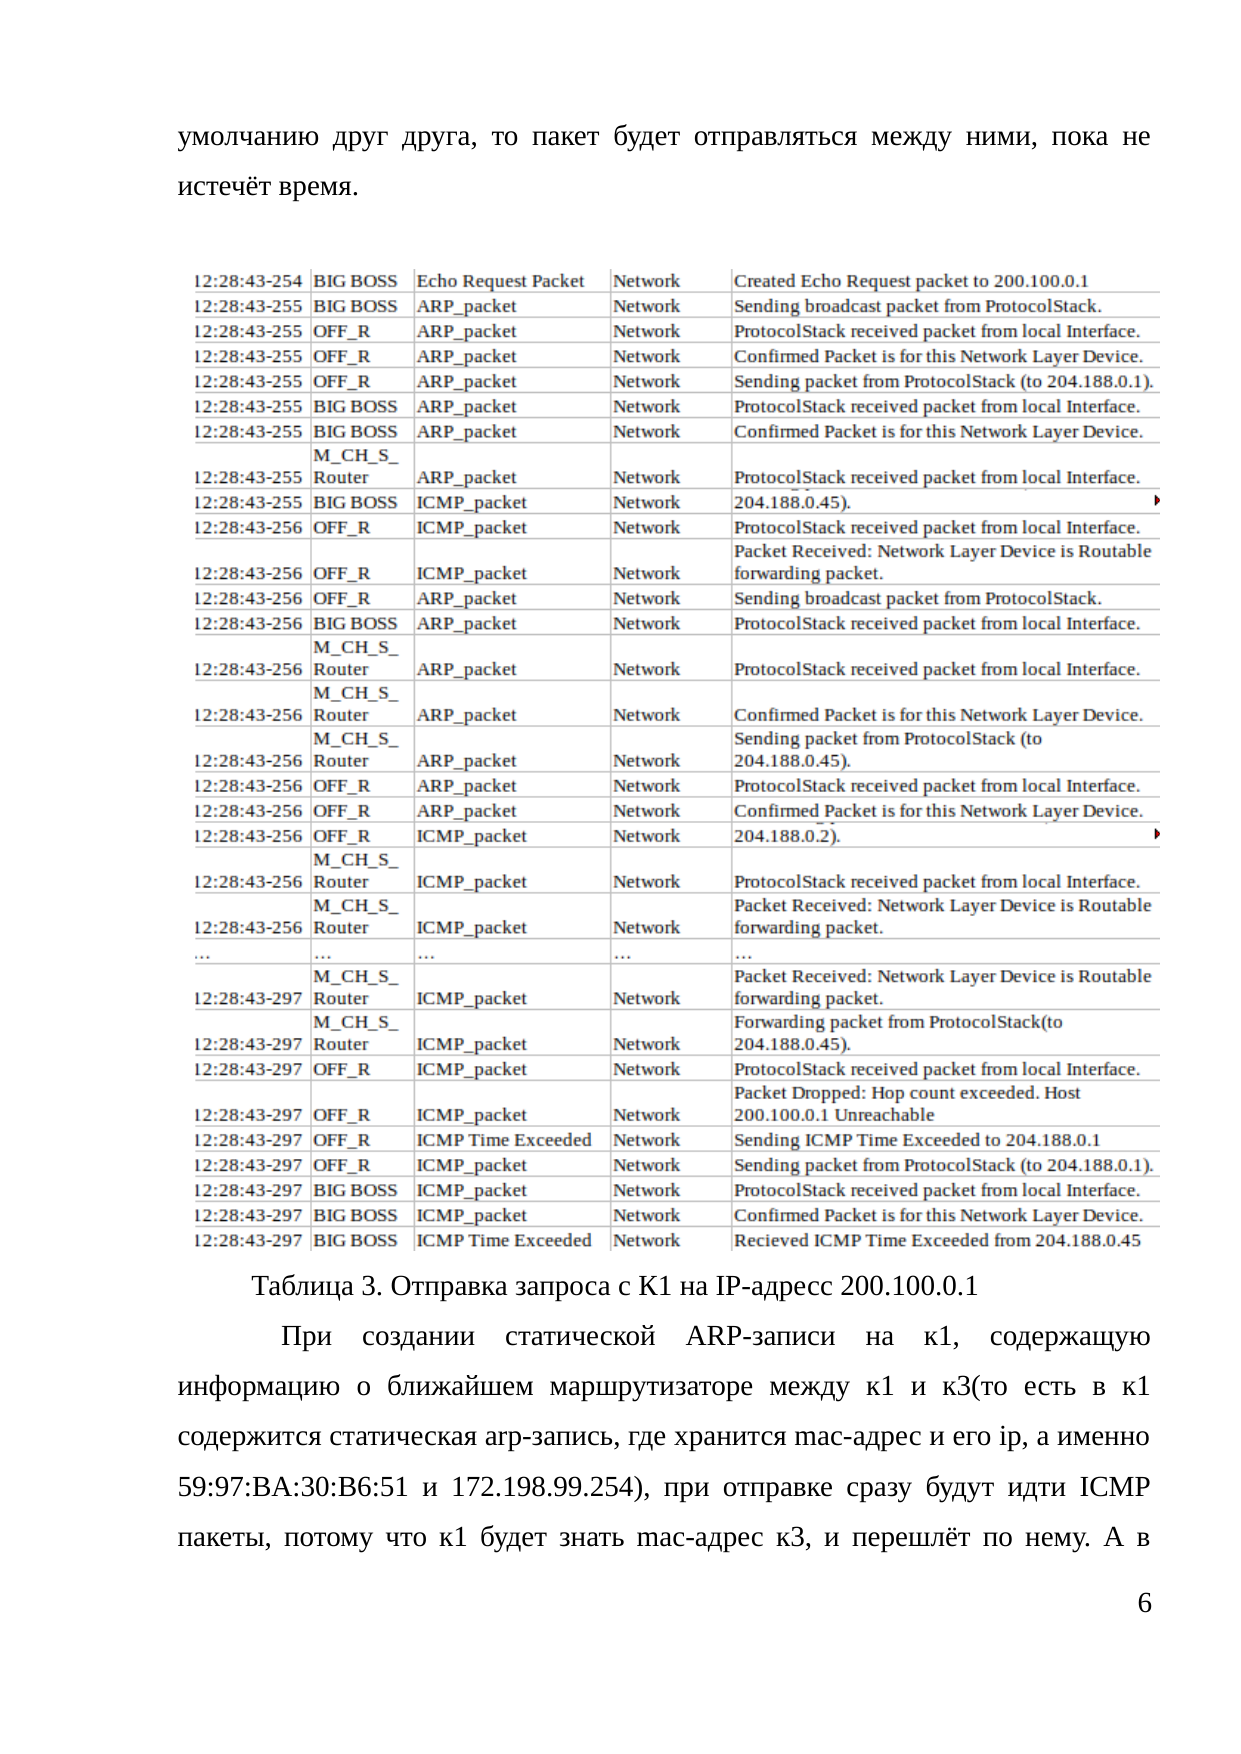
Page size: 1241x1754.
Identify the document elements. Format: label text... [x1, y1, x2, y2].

text При создании статической ARP-записи на к1, содержащую информацию о ближайшем маршрутизаторе между к1 и к3(то есть в к1 содержится статическая arp-запись, где хранится mac-адрес и его ip, а именно 59:97:BA:30:B6:51 и 172.198.99.254), при отправке сразу будут идти ICMP пакеты, потому что к1 будет знать mac-адрес к3, и перешлёт по нему. А в [177, 1318, 1152, 1553]
text Таблица 3. Отправка запроса с К1 на IP-адресс 200.100.0.1 [177, 269, 1152, 1301]
picture [195, 269, 1160, 1251]
text умолчанию друг друга, то пакет будет отправляться между ними, пока не истечёт время. [177, 118, 1152, 202]
